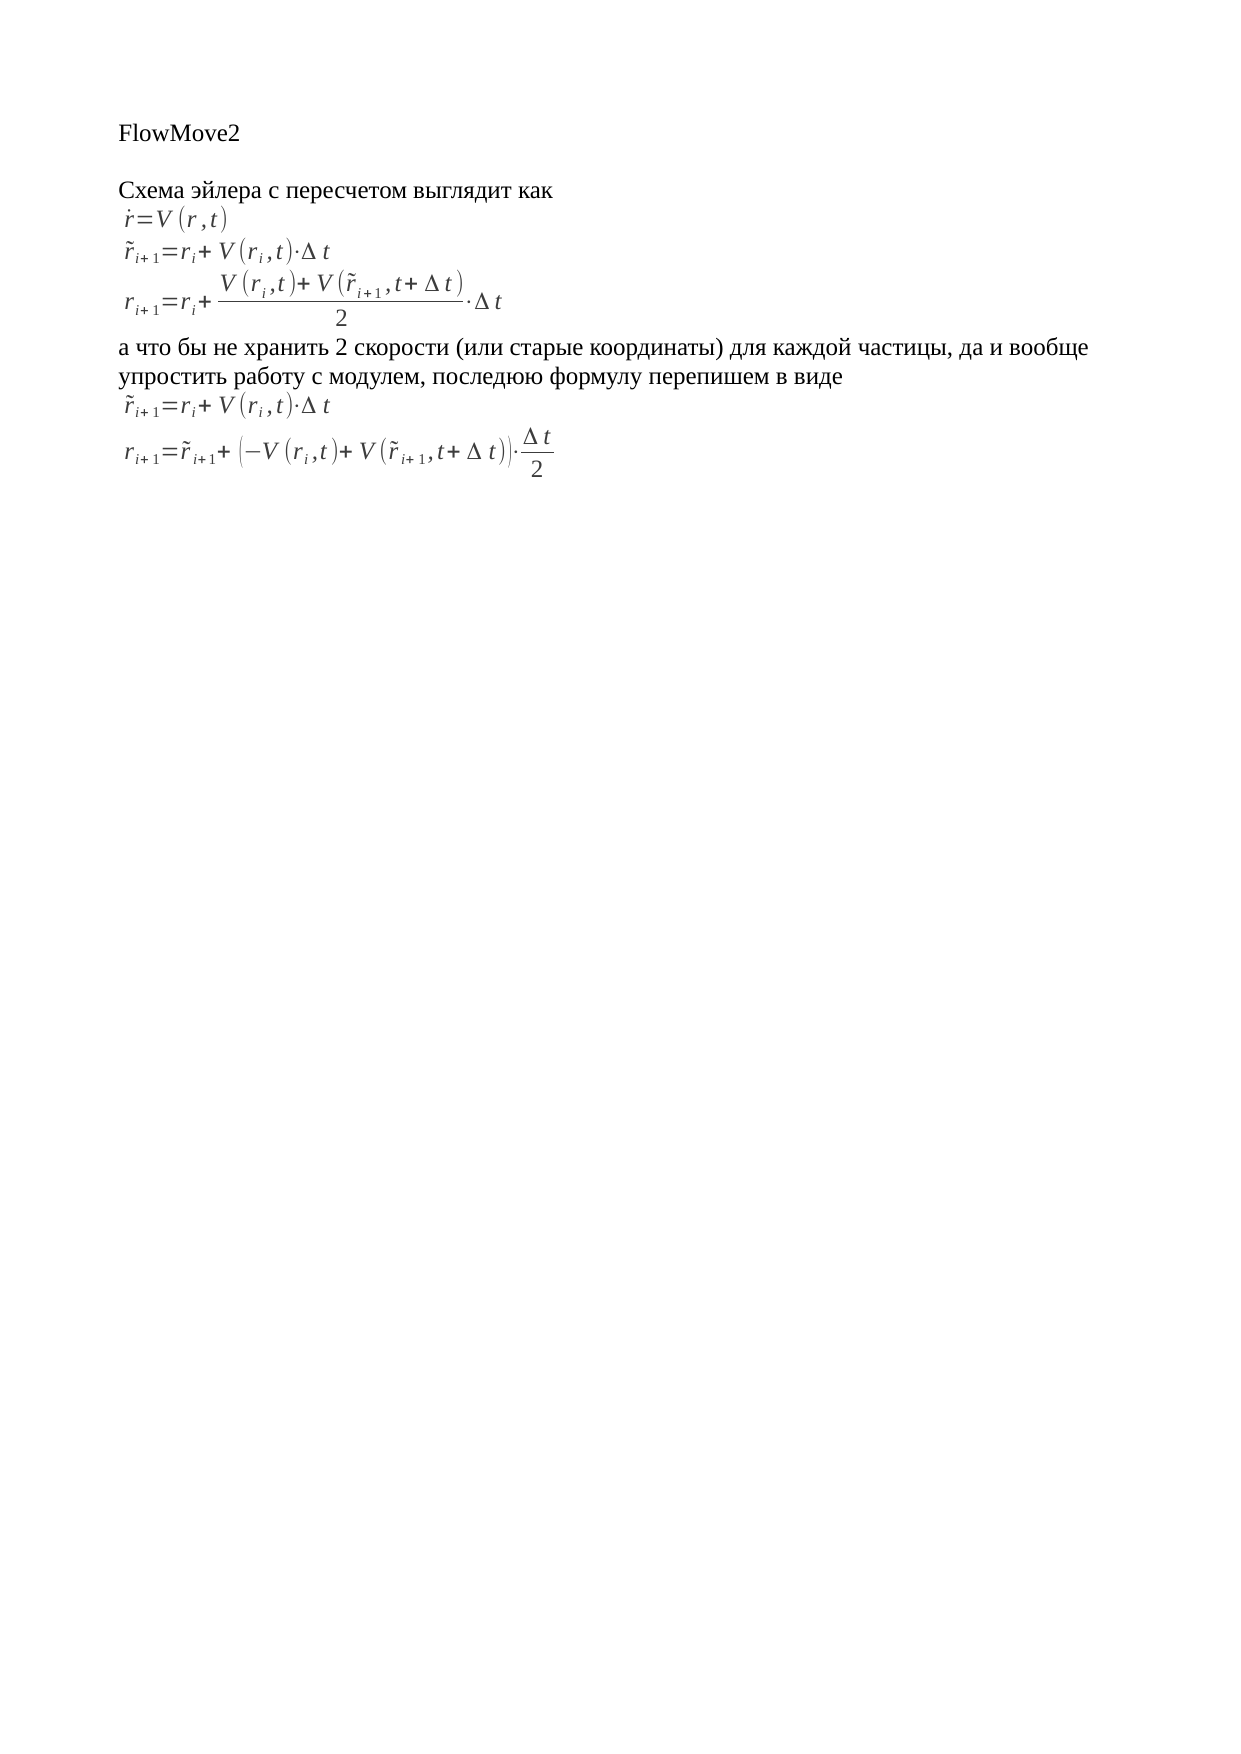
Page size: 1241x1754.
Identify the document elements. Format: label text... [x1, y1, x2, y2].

text Схема эйлера с пересчетом выглядит как [118, 176, 1122, 204]
text FlowMove2 [118, 118, 1122, 147]
text а что бы не хранить 2 скорости (или старые координаты) для каждой частицы, да и вообще упростить работу с модулем, последюю формулу перепишем в виде [118, 332, 1122, 389]
